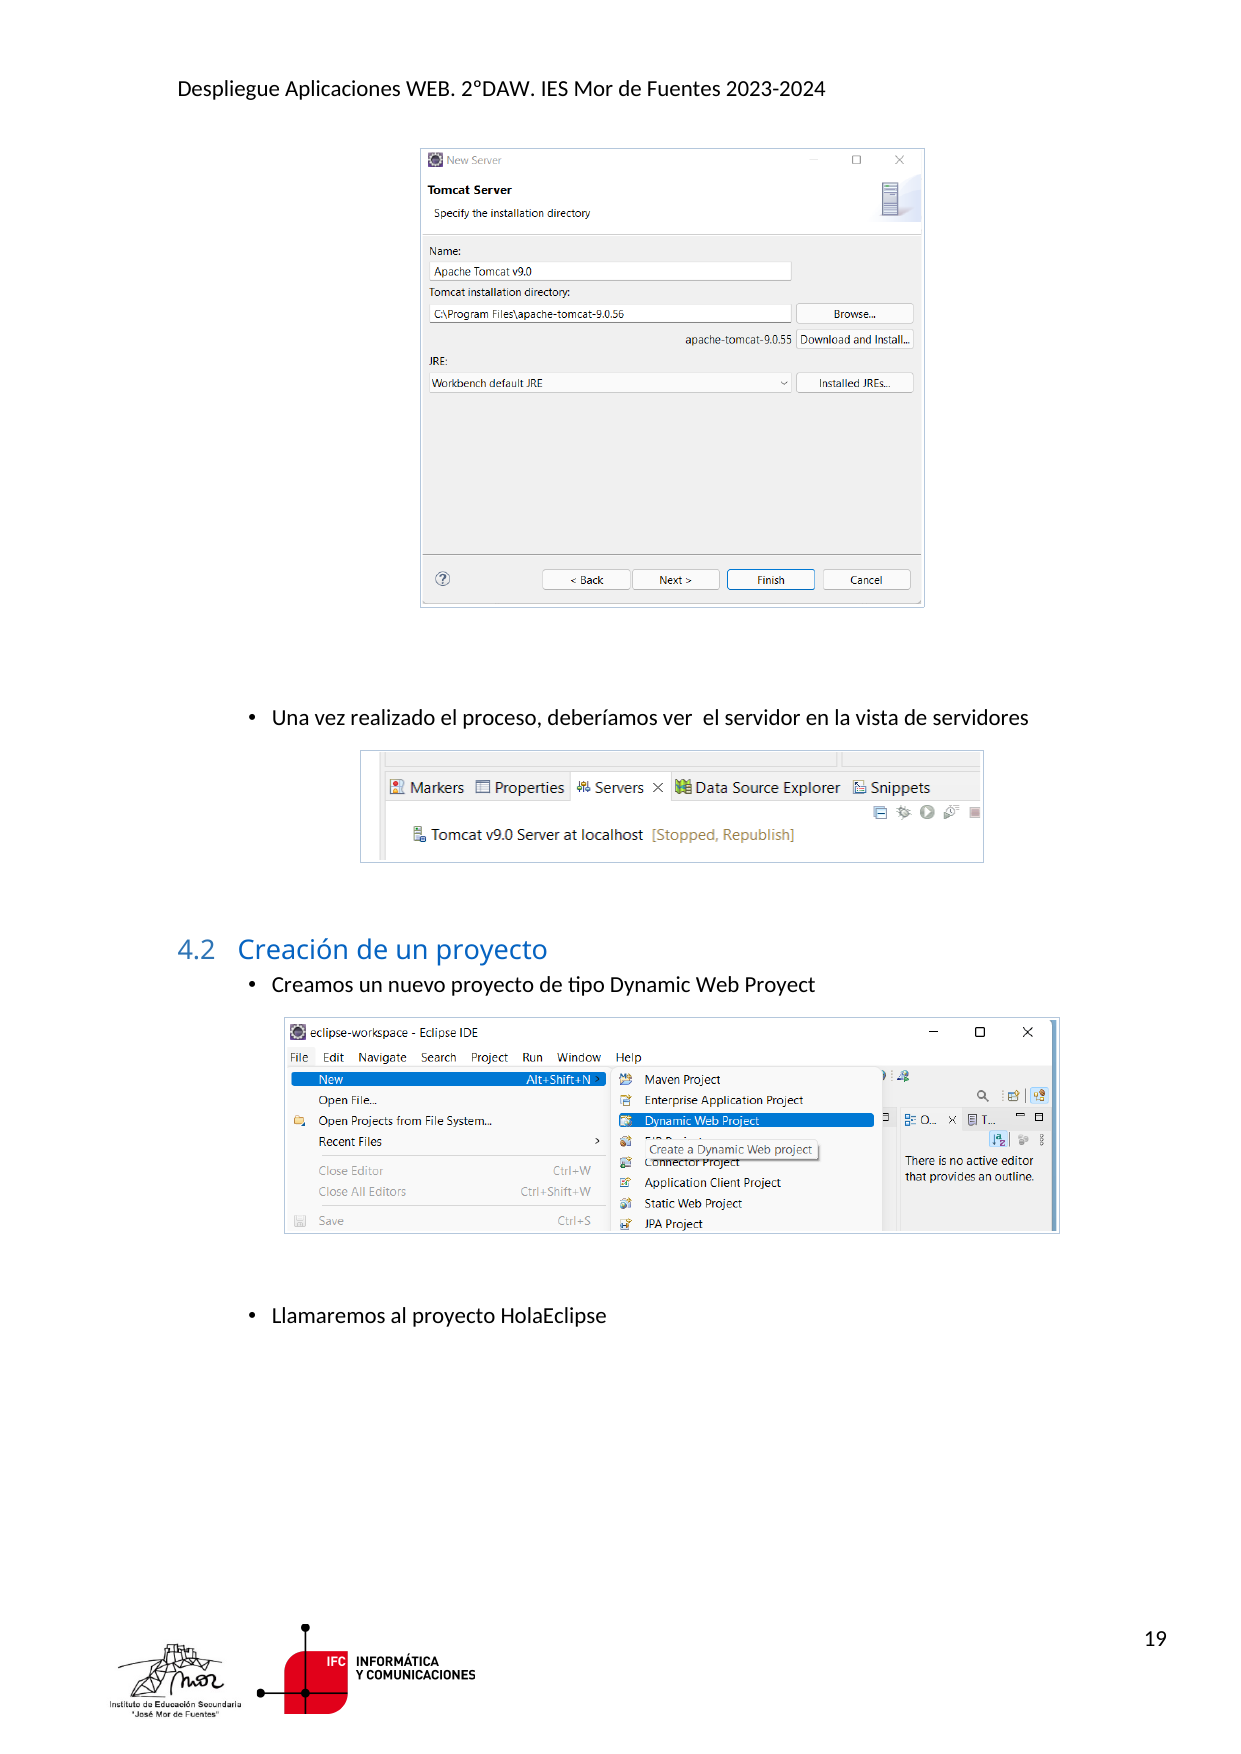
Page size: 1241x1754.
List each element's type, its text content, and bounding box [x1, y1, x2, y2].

picture [100, 1631, 249, 1736]
picture [363, 752, 981, 860]
picture [422, 150, 922, 604]
subtitle Creación de un proyecto [177, 930, 1167, 967]
list Creamos un nuevo proyecto de tipo Dynamic Web Proyect [248, 970, 1167, 998]
list Una vez realizado el proceso, deberíamos ver el servidor en la vista de servidores [248, 703, 1167, 731]
picture [256, 1624, 475, 1714]
picture [287, 1020, 1057, 1231]
list Llamaremos al proyecto HolaEclipse [248, 1301, 1167, 1329]
